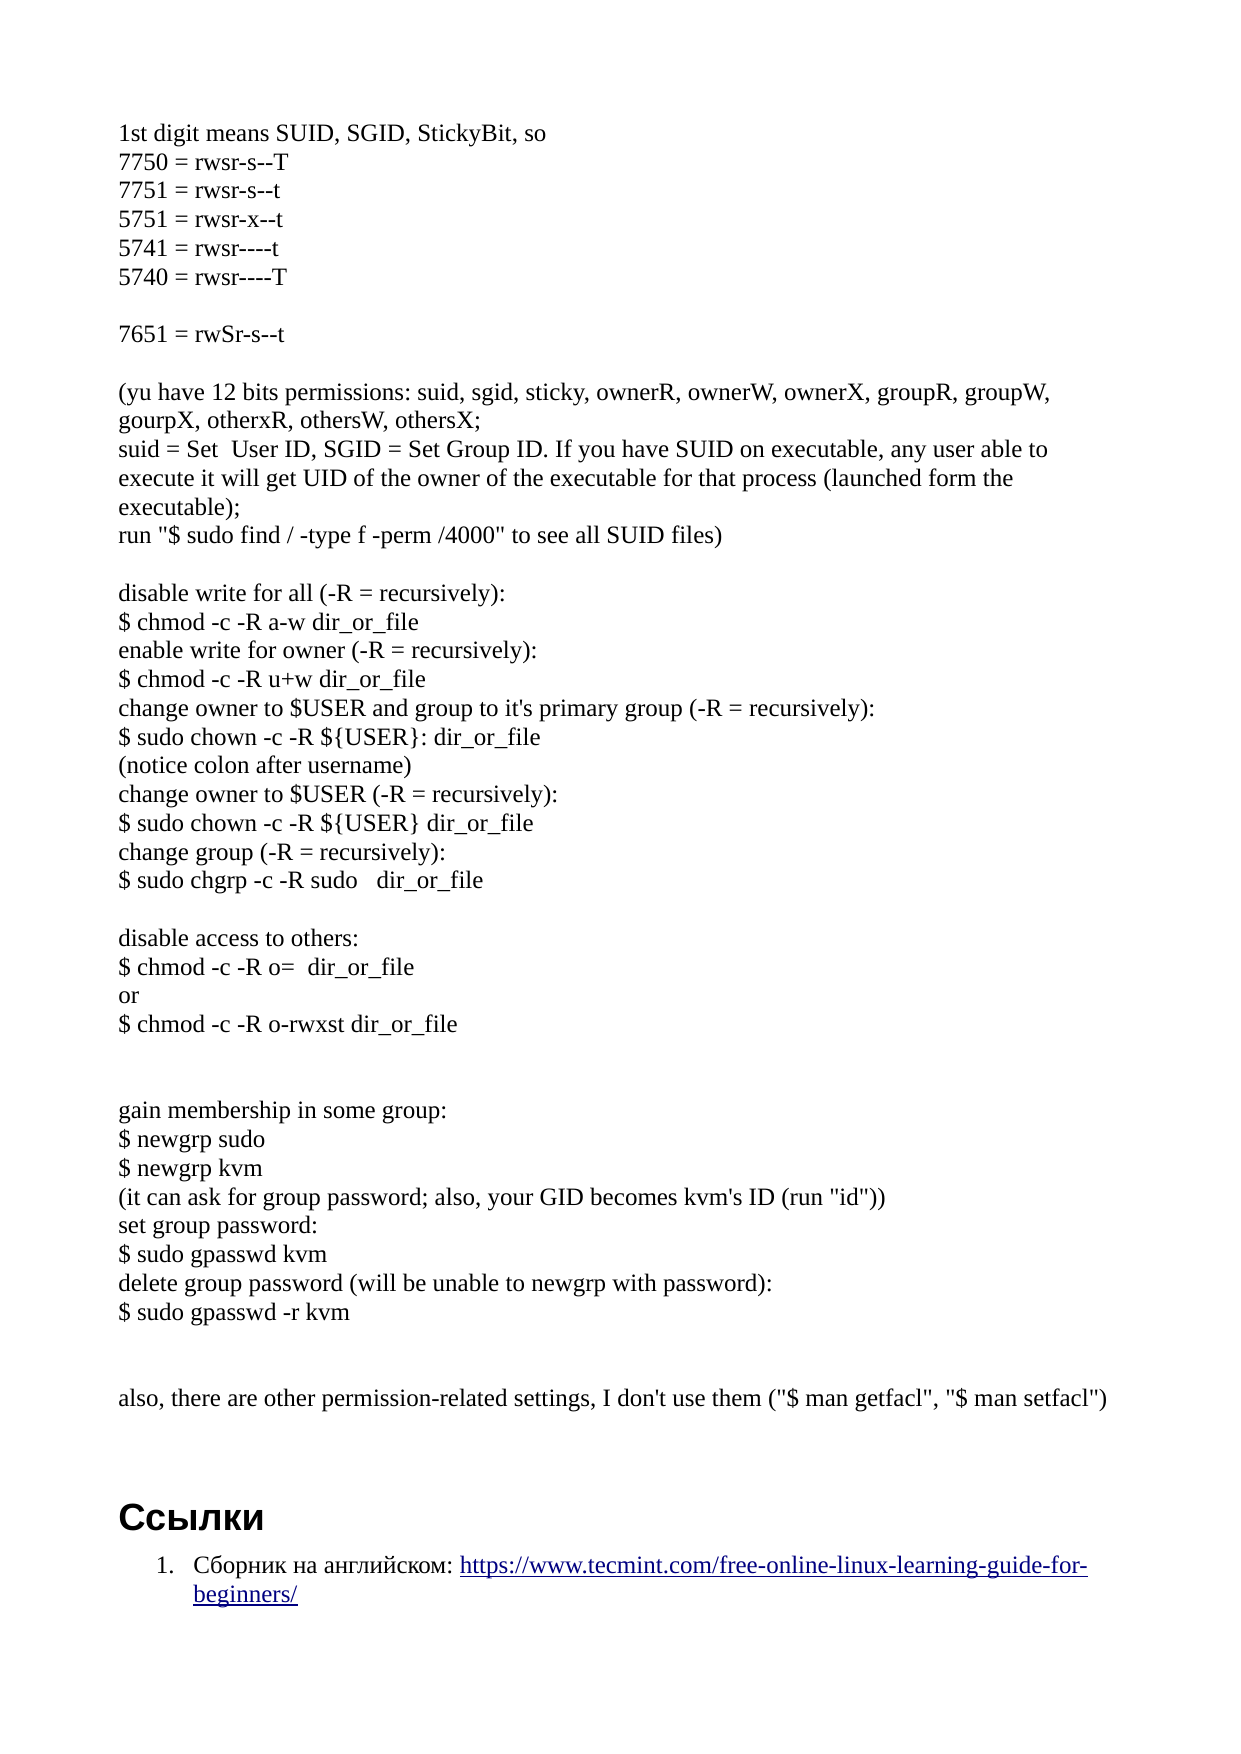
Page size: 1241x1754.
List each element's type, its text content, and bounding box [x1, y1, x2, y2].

text 1st digit means SUID, SGID, StickyBit, so [118, 118, 1122, 147]
text $ sudo chown -c -R ${USER}: dir_or_file [118, 722, 1122, 751]
text $ newgrp sudo [118, 1124, 1122, 1153]
text change owner to $USER (-R = recursively): [118, 779, 1122, 808]
text 7750 = rwsr-s--T [118, 147, 1122, 176]
text $ sudo chown -c -R ${USER} dir_or_file [118, 808, 1122, 837]
text $ chmod -c -R o= dir_or_file [118, 952, 1122, 981]
text $ sudo chgrp -c -R sudo dir_or_file [118, 866, 1122, 894]
text 5741 = rwsr----t [118, 233, 1122, 262]
text (notice colon after username) [118, 751, 1122, 779]
text set group password: [118, 1211, 1122, 1239]
text run "$ sudo find / -type f -perm /4000" to see all SUID files) [118, 521, 1122, 549]
text delete group password (will be unable to newgrp with password): [118, 1268, 1122, 1297]
text (yu have 12 bits permissions: suid, sgid, sticky, ownerR, ownerW, ownerX, groupR, groupW, gourpX, otherxR, othersW, othersX; [118, 377, 1122, 434]
text $ sudo gpasswd -r kvm [118, 1297, 1122, 1326]
text disable access to others: [118, 923, 1122, 952]
text 7751 = rwsr-s--t [118, 176, 1122, 204]
text gain membership in some group: [118, 1096, 1122, 1124]
text change group (-R = recursively): [118, 837, 1122, 866]
text 5740 = rwsr----T [118, 262, 1122, 291]
text or [118, 981, 1122, 1009]
text $ chmod -c -R o-rwxst dir_or_file [118, 1009, 1122, 1038]
text suid = Set User ID, SGID = Set Group ID. If you have SUID on executable, any user able to execute it will get UID of the owner of the executable for that process (launched form the executable); [118, 434, 1122, 521]
text $ sudo gpasswd kvm [118, 1239, 1122, 1268]
text disable write for all (-R = recursively): [118, 578, 1122, 607]
text $ chmod -c -R u+w dir_or_file [118, 664, 1122, 693]
subtitle Ссылки [118, 1494, 1122, 1538]
text (it can ask for group password; also, your GID becomes kvm's ID (run "id")) [118, 1182, 1122, 1211]
text change owner to $USER and group to it's primary group (-R = recursively): [118, 693, 1122, 722]
text enable write for owner (-R = recursively): [118, 636, 1122, 664]
text 7651 = rwSr-s--t [118, 319, 1122, 348]
text also, there are other permission-related settings, I don't use them ("$ man getfacl", "$ man setfacl") [118, 1383, 1122, 1412]
text $ newgrp kvm [118, 1153, 1122, 1182]
text $ chmod -c -R a-w dir_or_file [118, 607, 1122, 636]
text 5751 = rwsr-x--t [118, 204, 1122, 233]
list Сборник на английском: https://www.tecmint.com/free-online-linux-learning-guide-for-beginners/ [156, 1551, 1122, 1608]
